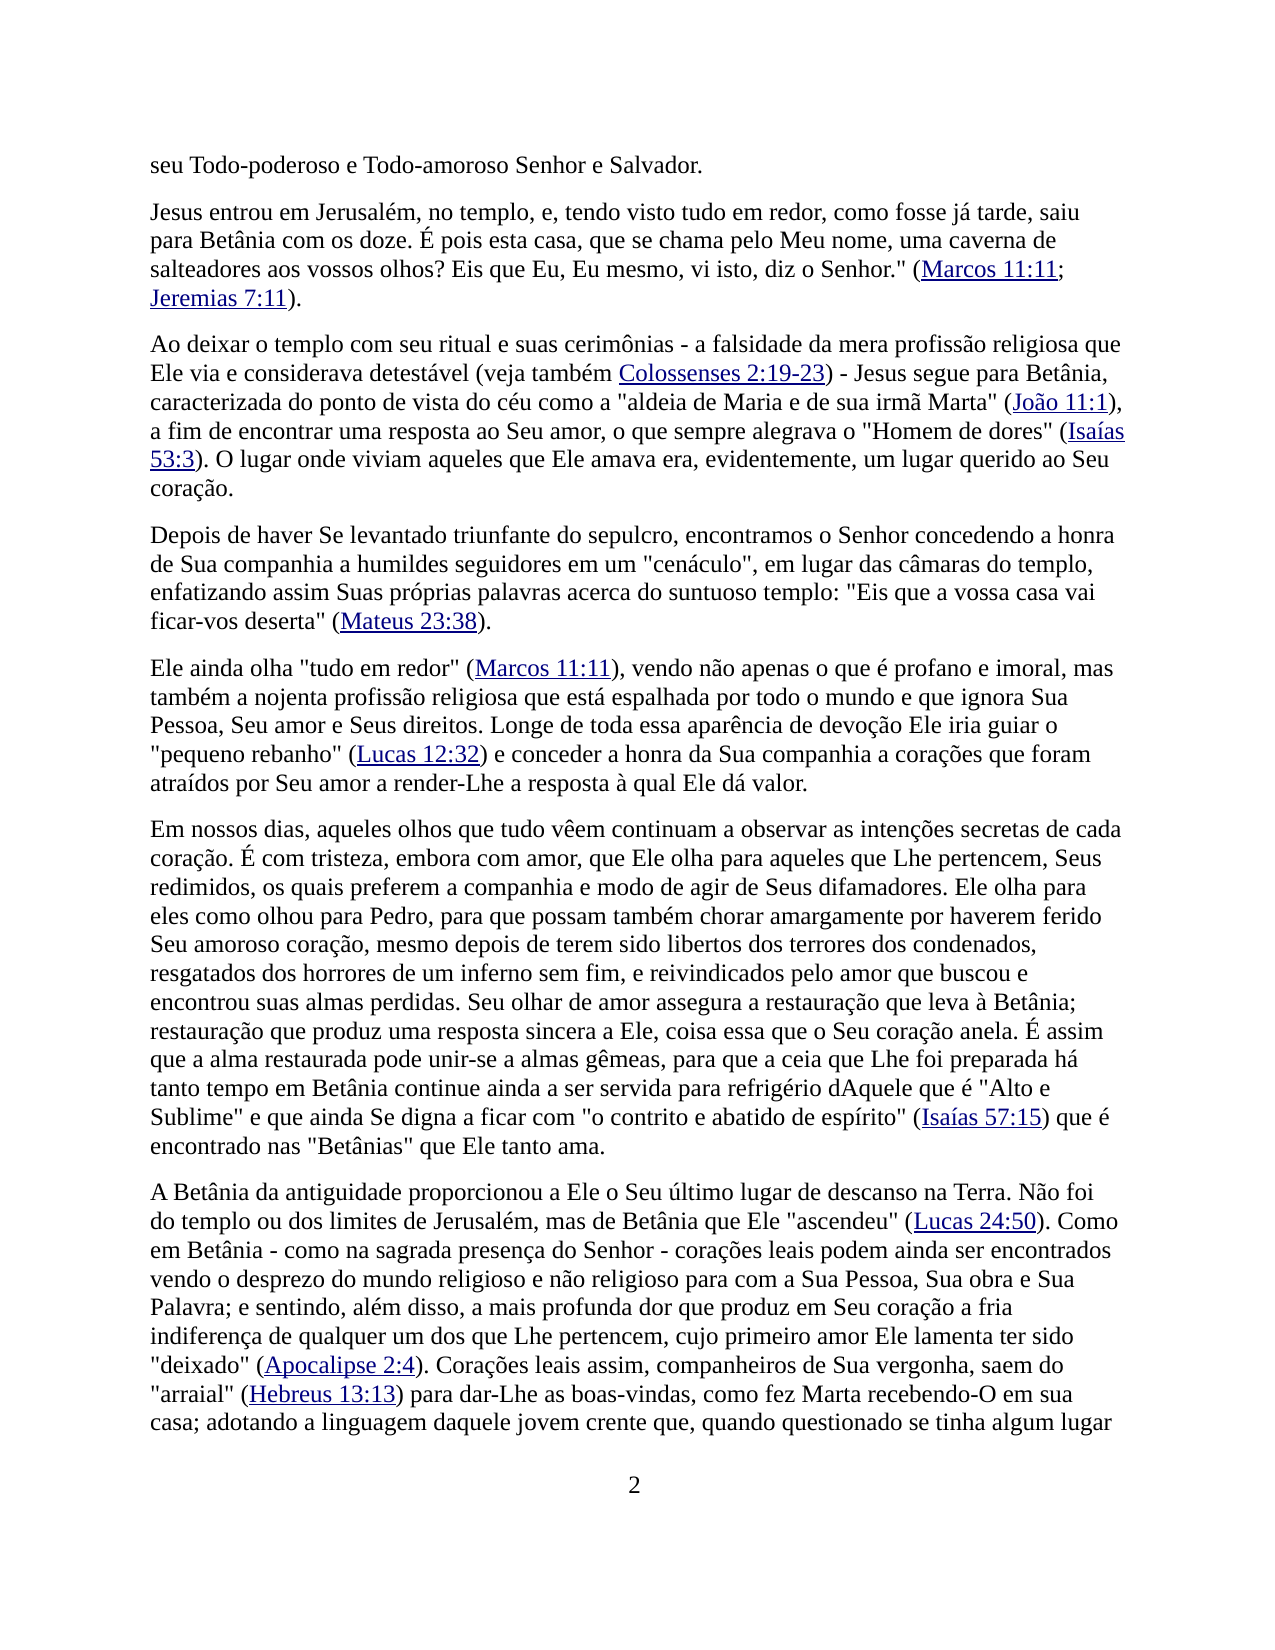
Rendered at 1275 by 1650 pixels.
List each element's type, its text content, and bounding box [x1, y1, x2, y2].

text Ele ainda olha "tudo em redor" (Marcos 11:11), vendo não apenas o que é profano e imoral, mas também a nojenta profissão religiosa que está espalhada por todo o mundo e que ignora Sua Pessoa, Seu amor e Seus direitos. Longe de toda essa aparência de devoção Ele iria guiar o "pequeno rebanho" (Lucas 12:32) e conceder a honra da Sua companhia a corações que foram atraídos por Seu amor a render-Lhe a resposta à qual Ele dá valor. [150, 653, 1125, 797]
text A Betânia da antiguidade proporcionou a Ele o Seu último lugar de descanso na Terra. Não foi do templo ou dos limites de Jerusalém, mas de Betânia que Ele "ascendeu" (Lucas 24:50). Como em Betânia - como na sagrada presença do Senhor - corações leais podem ainda ser encontrados vendo o desprezo do mundo religioso e não religioso para com a Sua Pessoa, Sua obra e Sua Palavra; e sentindo, além disso, a mais profunda dor que produz em Seu coração a fria indiferença de qualquer um dos que Lhe pertencem, cujo primeiro amor Ele lamenta ter sido "deixado" (Apocalipse 2:4). Corações leais assim, companheiros de Sua vergonha, saem do "arraial" (Hebreus 13:13) para dar-Lhe as boas-vindas, como fez Marta recebendo-O em sua casa; adotando a linguagem daquele jovem crente que, quando questionado se tinha algum lugar [150, 1177, 1125, 1436]
text Jesus entrou em Jerusalém, no templo, e, tendo visto tudo em redor, como fosse já tarde, saiu para Betânia com os doze. É pois esta casa, que se chama pelo Meu nome, uma caverna de salteadores aos vossos olhos? Eis que Eu, Eu mesmo, vi isto, diz o Senhor." (Marcos 11:11; Jeremias 7:11). [150, 197, 1125, 312]
text Depois de haver Se levantado triunfante do sepulcro, encontramos o Senhor concedendo a honra de Sua companhia a humildes seguidores em um "cenáculo", em lugar das câmaras do templo, enfatizando assim Suas próprias palavras acerca do suntuoso templo: "Eis que a vossa casa vai ficar-vos deserta" (Mateus 23:38). [150, 520, 1125, 635]
text Em nossos dias, aqueles olhos que tudo vêem continuam a observar as intenções secretas de cada coração. É com tristeza, embora com amor, que Ele olha para aqueles que Lhe pertencem, Seus redimidos, os quais preferem a companhia e modo de agir de Seus difamadores. Ele olha para eles como olhou para Pedro, para que possam também chorar amargamente por haverem ferido Seu amoroso coração, mesmo depois de terem sido libertos dos terrores dos condenados, resgatados dos horrores de um inferno sem fim, e reivindicados pelo amor que buscou e encontrou suas almas perdidas. Seu olhar de amor assegura a restauração que leva à Betânia; restauração que produz uma resposta sincera a Ele, coisa essa que o Seu coração anela. É assim que a alma restaurada pode unir-se a almas gêmeas, para que a ceia que Lhe foi preparada há tanto tempo em Betânia continue ainda a ser servida para refrigério dAquele que é "Alto e Sublime" e que ainda Se digna a ficar com "o contrito e abatido de espírito" (Isaías 57:15) que é encontrado nas "Betânias" que Ele tanto ama. [150, 814, 1125, 1159]
text Ao deixar o templo com seu ritual e suas cerimônias - a falsidade da mera profissão religiosa que Ele via e considerava detestável (veja também Colossenses 2:19-23) - Jesus segue para Betânia, caracterizada do ponto de vista do céu como a "aldeia de Maria e de sua irmã Marta" (João 11:1), a fim de encontrar uma resposta ao Seu amor, o que sempre alegrava o "Homem de dores" (Isaías 53:3). O lugar onde viviam aqueles que Ele amava era, evidentemente, um lugar querido ao Seu coração. [150, 329, 1125, 502]
text seu Todo-poderoso e Todo-amoroso Senhor e Salvador. [150, 150, 1125, 179]
